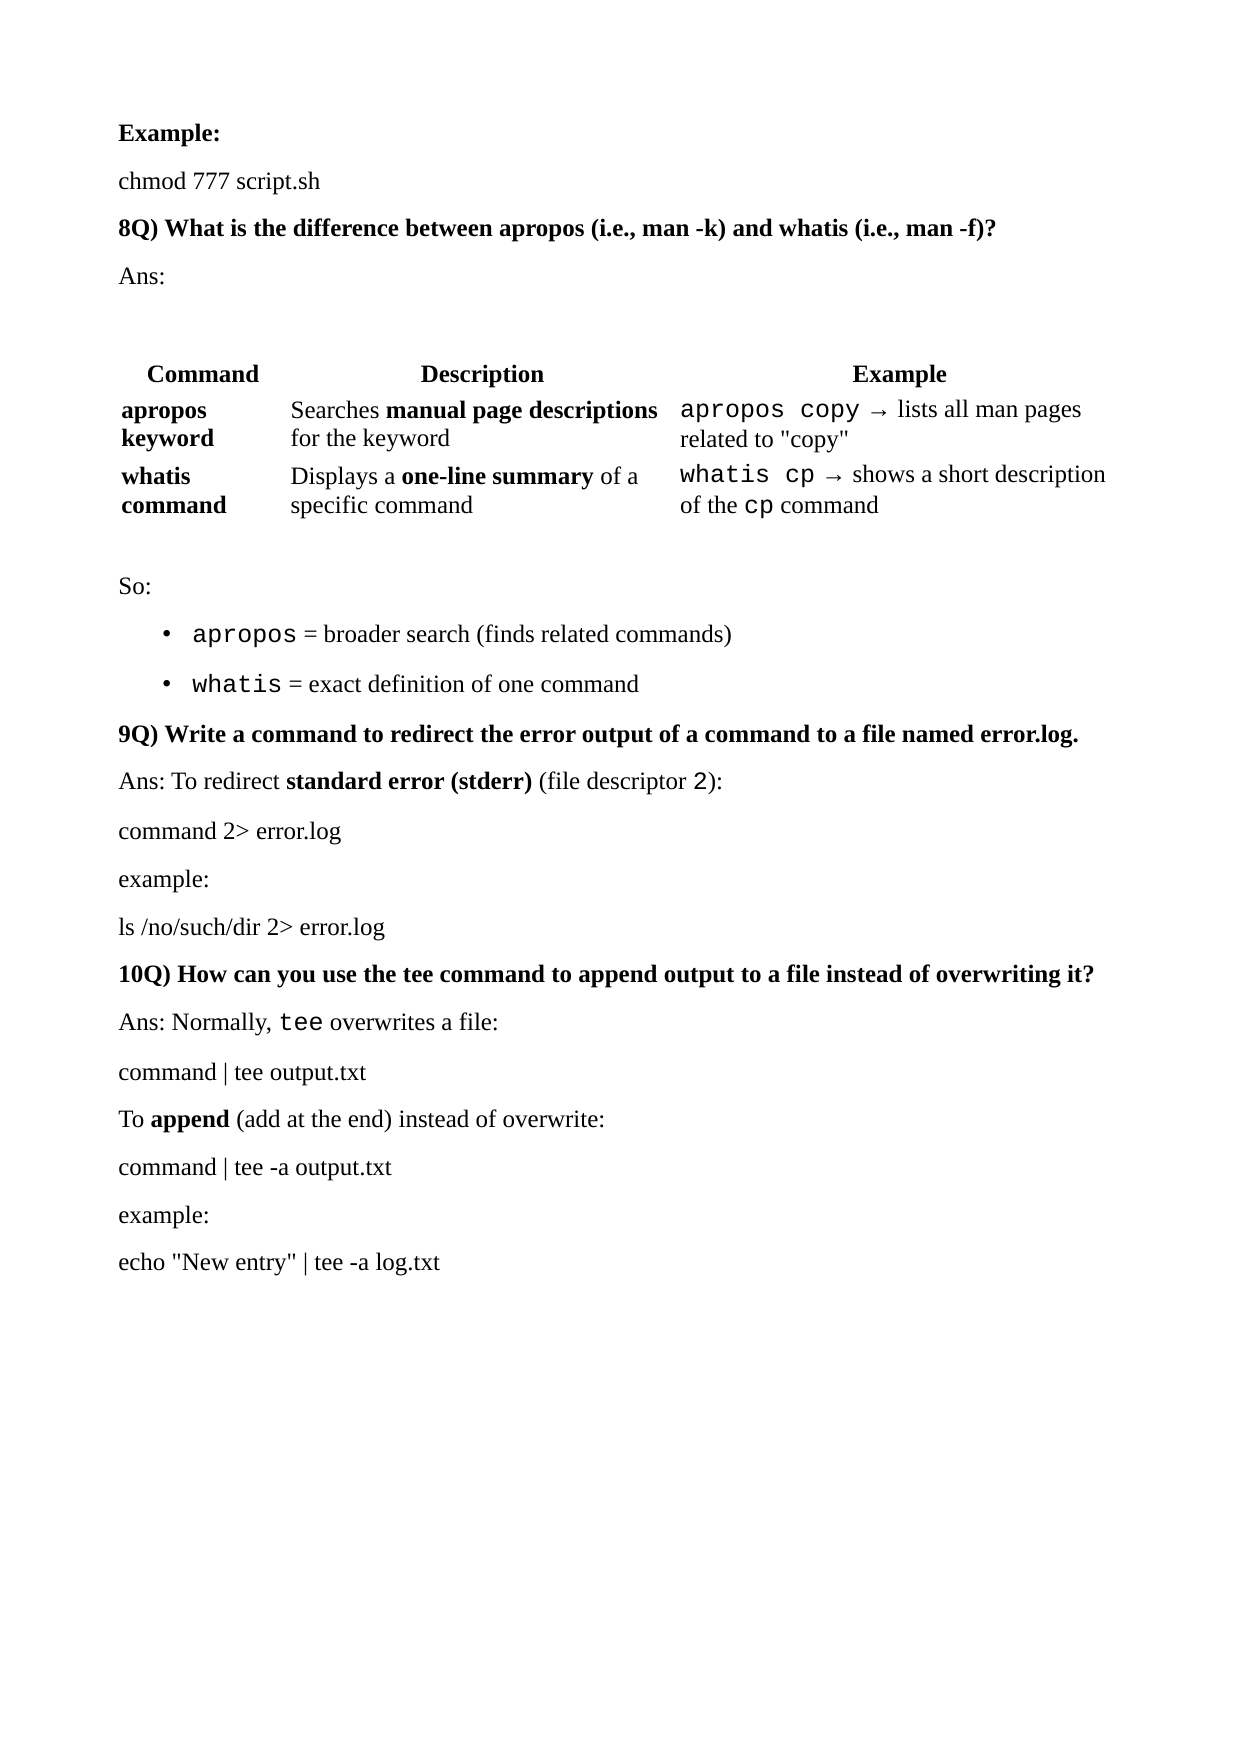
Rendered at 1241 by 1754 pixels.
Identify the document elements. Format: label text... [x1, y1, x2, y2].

text 8Q) What is the difference between apropos (i.e., man -k) and whatis (i.e., man -f)? [118, 213, 1122, 242]
text To append (add at the end) instead of overwrite: [118, 1104, 1122, 1133]
table_cell whatis cp → shows a short description of the cp command [677, 456, 1122, 524]
list apropos = broader search (finds related commands) [162, 619, 1122, 650]
text ls /no/such/dir 2> error.log [118, 912, 1122, 940]
text command 2> error.log [118, 816, 1122, 845]
list whatis = exact definition of one command [162, 669, 1122, 700]
text So: [118, 571, 1122, 600]
table_cell Searches manual page descriptions for the keyword [288, 391, 677, 456]
table_cell apropos copy → lists all man pages related to "copy" [677, 391, 1122, 456]
table_cell Displays a one-line summary of a specific command [288, 456, 677, 524]
text 9Q) Write a command to redirect the error output of a command to a file named error.log. [118, 719, 1122, 748]
text echo "New entry" | tee -a log.txt [118, 1247, 1122, 1276]
text example: [118, 864, 1122, 893]
text command | tee output.txt [118, 1057, 1122, 1086]
text 10Q) How can you use the tee command to append output to a file instead of overwriting it? [118, 959, 1122, 988]
text Ans: [118, 261, 1122, 290]
text chmod 777 script.sh [118, 166, 1122, 194]
table_cell whatis command [118, 456, 287, 524]
table_header Command [118, 356, 287, 391]
text Example: [118, 118, 1122, 147]
text command | tee -a output.txt [118, 1152, 1122, 1181]
table_header Example [677, 356, 1122, 391]
table_header Description [288, 356, 677, 391]
text example: [118, 1200, 1122, 1228]
table_cell apropos keyword [118, 391, 287, 456]
text Ans: Normally, tee overwrites a file: [118, 1007, 1122, 1038]
text Ans: To redirect standard error (stderr) (file descriptor 2): [118, 766, 1122, 797]
